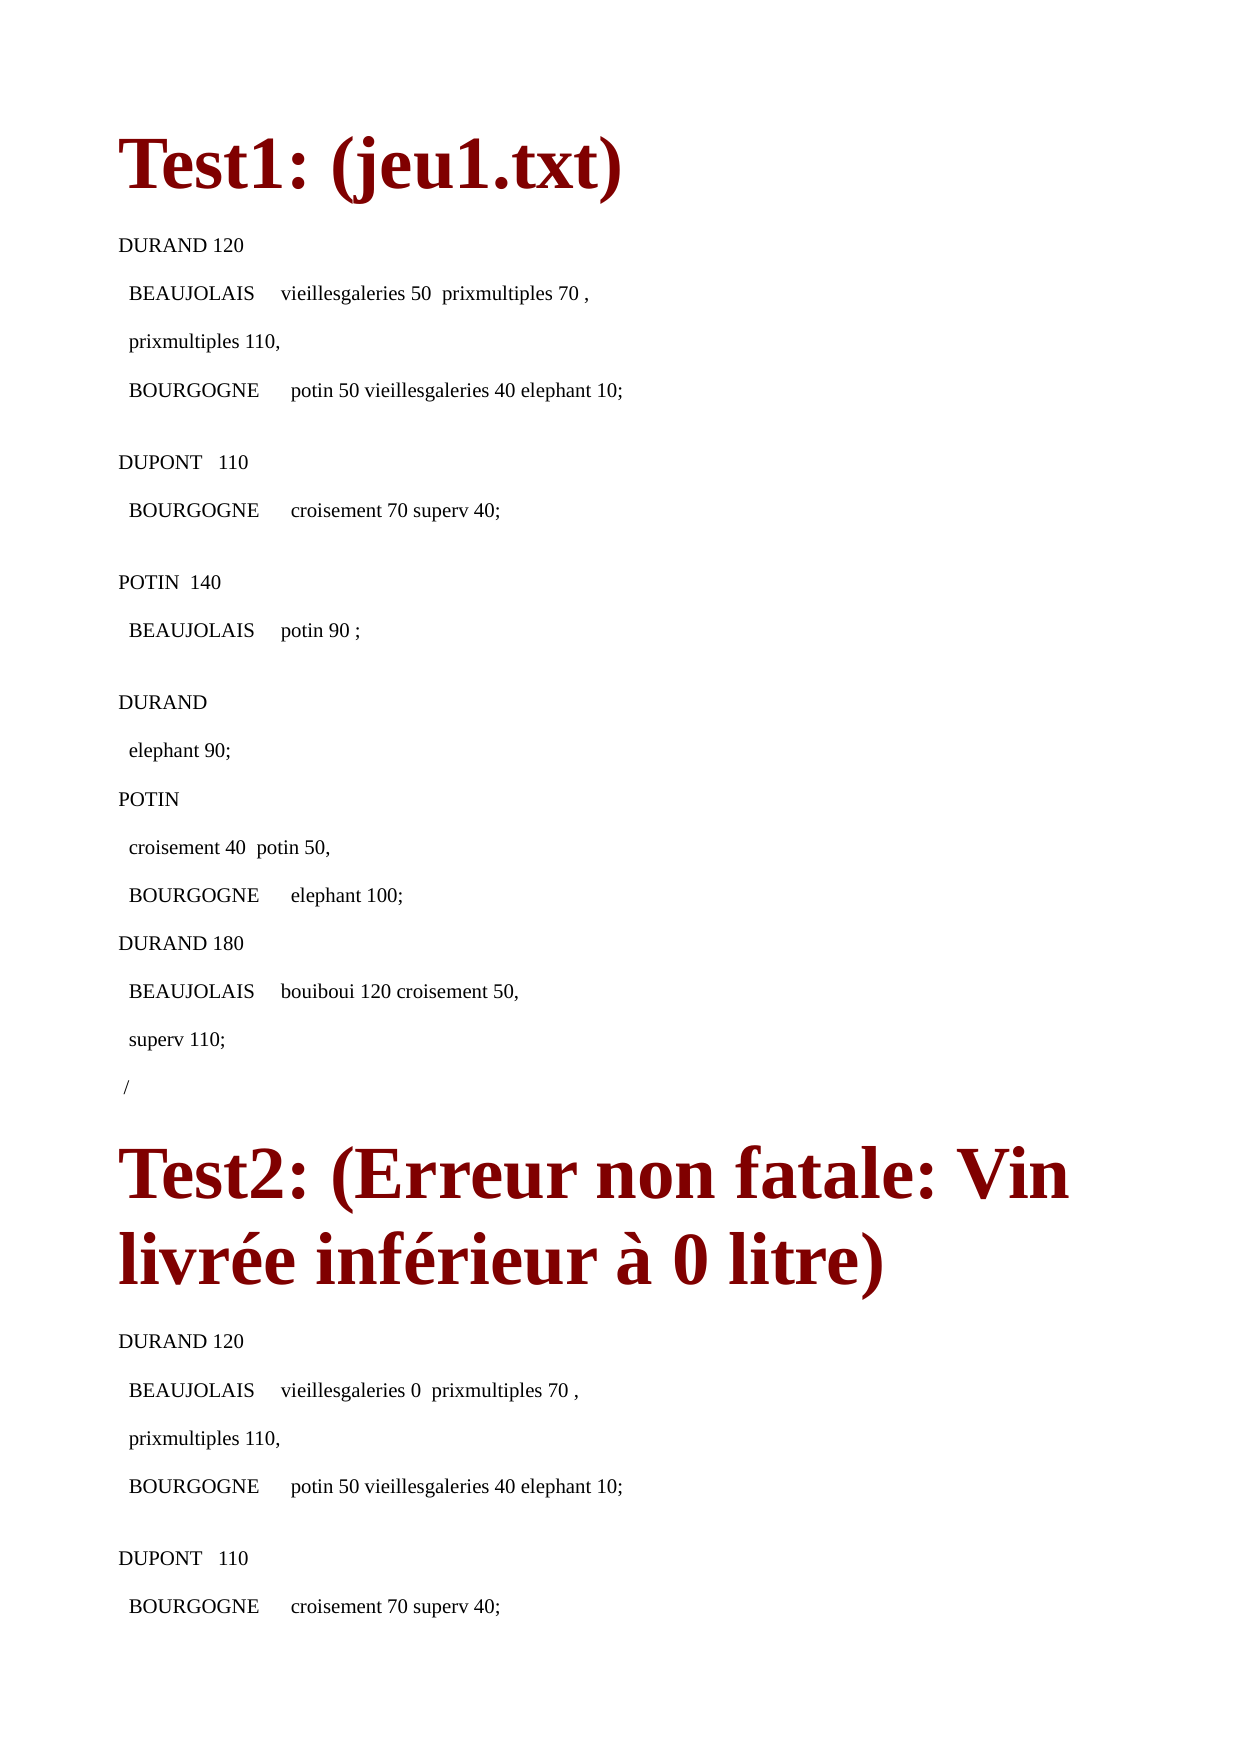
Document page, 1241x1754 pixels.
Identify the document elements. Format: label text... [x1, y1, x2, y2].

text BEAUJOLAIS vieillesgaleries 0 prixmultiples 70 , [118, 1377, 1122, 1402]
text BEAUJOLAIS vieillesgaleries 50 prixmultiples 70 , [118, 281, 1122, 305]
text DUPONT 110 [118, 1546, 1122, 1570]
text POTIN 140 [118, 570, 1122, 594]
text croisement 40 potin 50, [118, 835, 1122, 859]
text BOURGOGNE elephant 100; [118, 883, 1122, 907]
text Test2: (Erreur non fatale: Vin livrée inférieur à 0 litre) [118, 1128, 1122, 1301]
text BOURGOGNE potin 50 vieillesgaleries 40 elephant 10; [118, 377, 1122, 402]
text DUPONT 110 [118, 450, 1122, 474]
text BOURGOGNE croisement 70 superv 40; [118, 1594, 1122, 1618]
text prixmultiples 110, [118, 329, 1122, 353]
text BEAUJOLAIS bouiboui 120 croisement 50, [118, 979, 1122, 1003]
text BOURGOGNE croisement 70 superv 40; [118, 498, 1122, 522]
text POTIN [118, 787, 1122, 811]
text prixmultiples 110, [118, 1426, 1122, 1450]
text Test1: (jeu1.txt) [118, 118, 1122, 204]
text superv 110; [118, 1027, 1122, 1051]
text BEAUJOLAIS potin 90 ; [118, 618, 1122, 642]
text DURAND [118, 690, 1122, 714]
text elephant 90; [118, 738, 1122, 762]
text / [118, 1075, 1122, 1099]
text BOURGOGNE potin 50 vieillesgaleries 40 elephant 10; [118, 1474, 1122, 1498]
text DURAND 120 [118, 233, 1122, 257]
text DURAND 180 [118, 931, 1122, 955]
text DURAND 120 [118, 1329, 1122, 1353]
